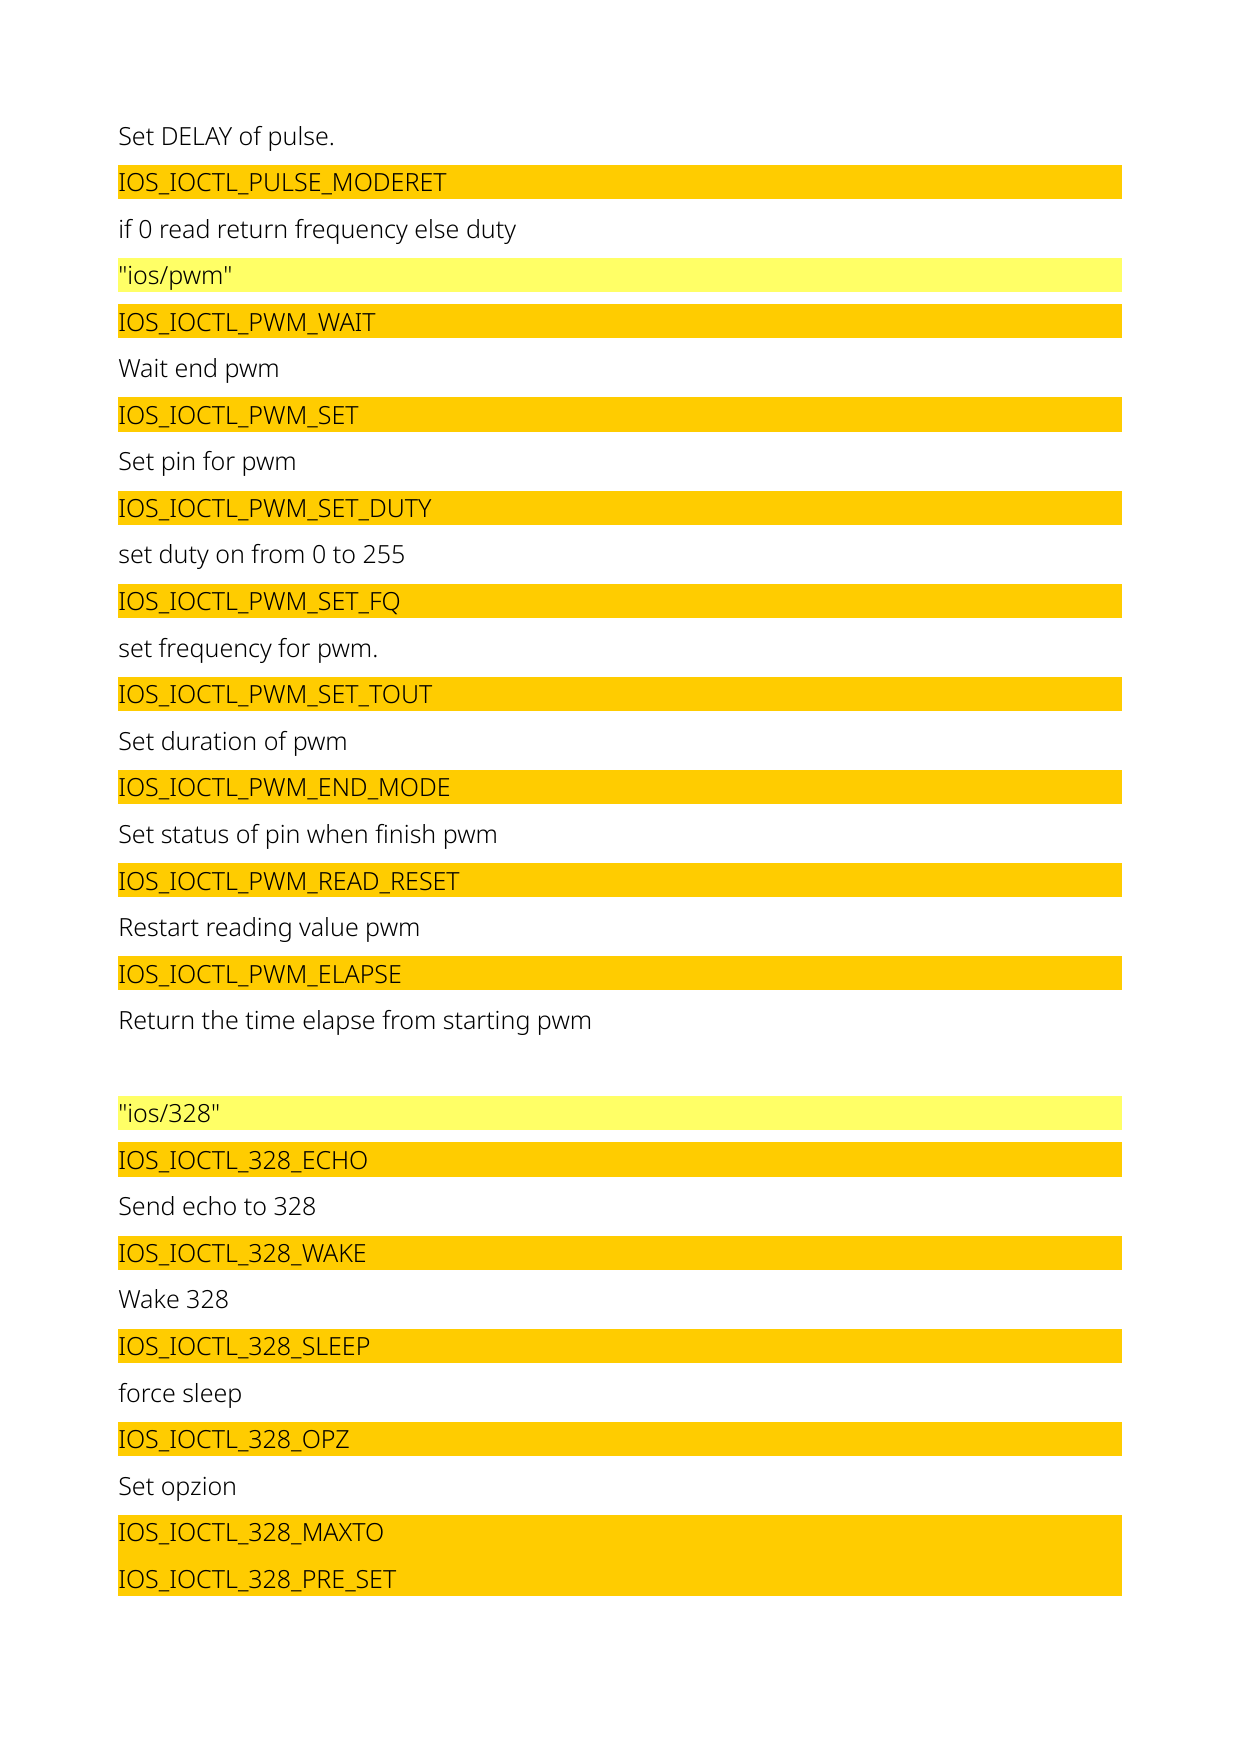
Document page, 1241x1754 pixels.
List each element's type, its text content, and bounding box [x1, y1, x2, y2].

text IOS_IOCTL_PWM_SET_DUTY [118, 491, 1122, 525]
text IOS_IOCTL_PWM_WAIT [118, 304, 1122, 338]
text force sleep [118, 1375, 1122, 1409]
text Set DELAY of pulse. [118, 118, 1122, 152]
text IOS_IOCTL_PWM_SET_FQ [118, 584, 1122, 618]
text set frequency for pwm. [118, 630, 1122, 664]
text Set status of pin when finish pwm [118, 817, 1122, 851]
text Wait end pwm [118, 351, 1122, 385]
text IOS_IOCTL_PULSE_MODERET [118, 165, 1122, 199]
text Set duration of pwm [118, 723, 1122, 757]
text IOS_IOCTL_328_SLEEP [118, 1329, 1122, 1363]
text "ios/328" [118, 1096, 1122, 1130]
text Restart reading value pwm [118, 910, 1122, 944]
text IOS_IOCTL_PWM_ELAPSE [118, 956, 1122, 990]
text IOS_IOCTL_328_MAXTO [118, 1515, 1122, 1549]
text set duty on from 0 to 255 [118, 537, 1122, 571]
text IOS_IOCTL_328_ECHO [118, 1142, 1122, 1177]
text "ios/pwm" [118, 258, 1122, 292]
text IOS_IOCTL_PWM_SET [118, 397, 1122, 432]
text IOS_IOCTL_328_WAKE [118, 1236, 1122, 1270]
text IOS_IOCTL_PWM_READ_RESET [118, 863, 1122, 897]
text Wake 328 [118, 1282, 1122, 1316]
text IOS_IOCTL_PWM_END_MODE [118, 770, 1122, 804]
text Return the time elapse from starting pwm [118, 1003, 1122, 1037]
text Send echo to 328 [118, 1189, 1122, 1223]
text if 0 read return frequency else duty [118, 211, 1122, 245]
text Set pin for pwm [118, 444, 1122, 478]
text IOS_IOCTL_328_OPZ [118, 1422, 1122, 1456]
text IOS_IOCTL_328_PRE_SET [118, 1562, 1122, 1596]
text IOS_IOCTL_PWM_SET_TOUT [118, 677, 1122, 711]
text Set opzion [118, 1468, 1122, 1502]
